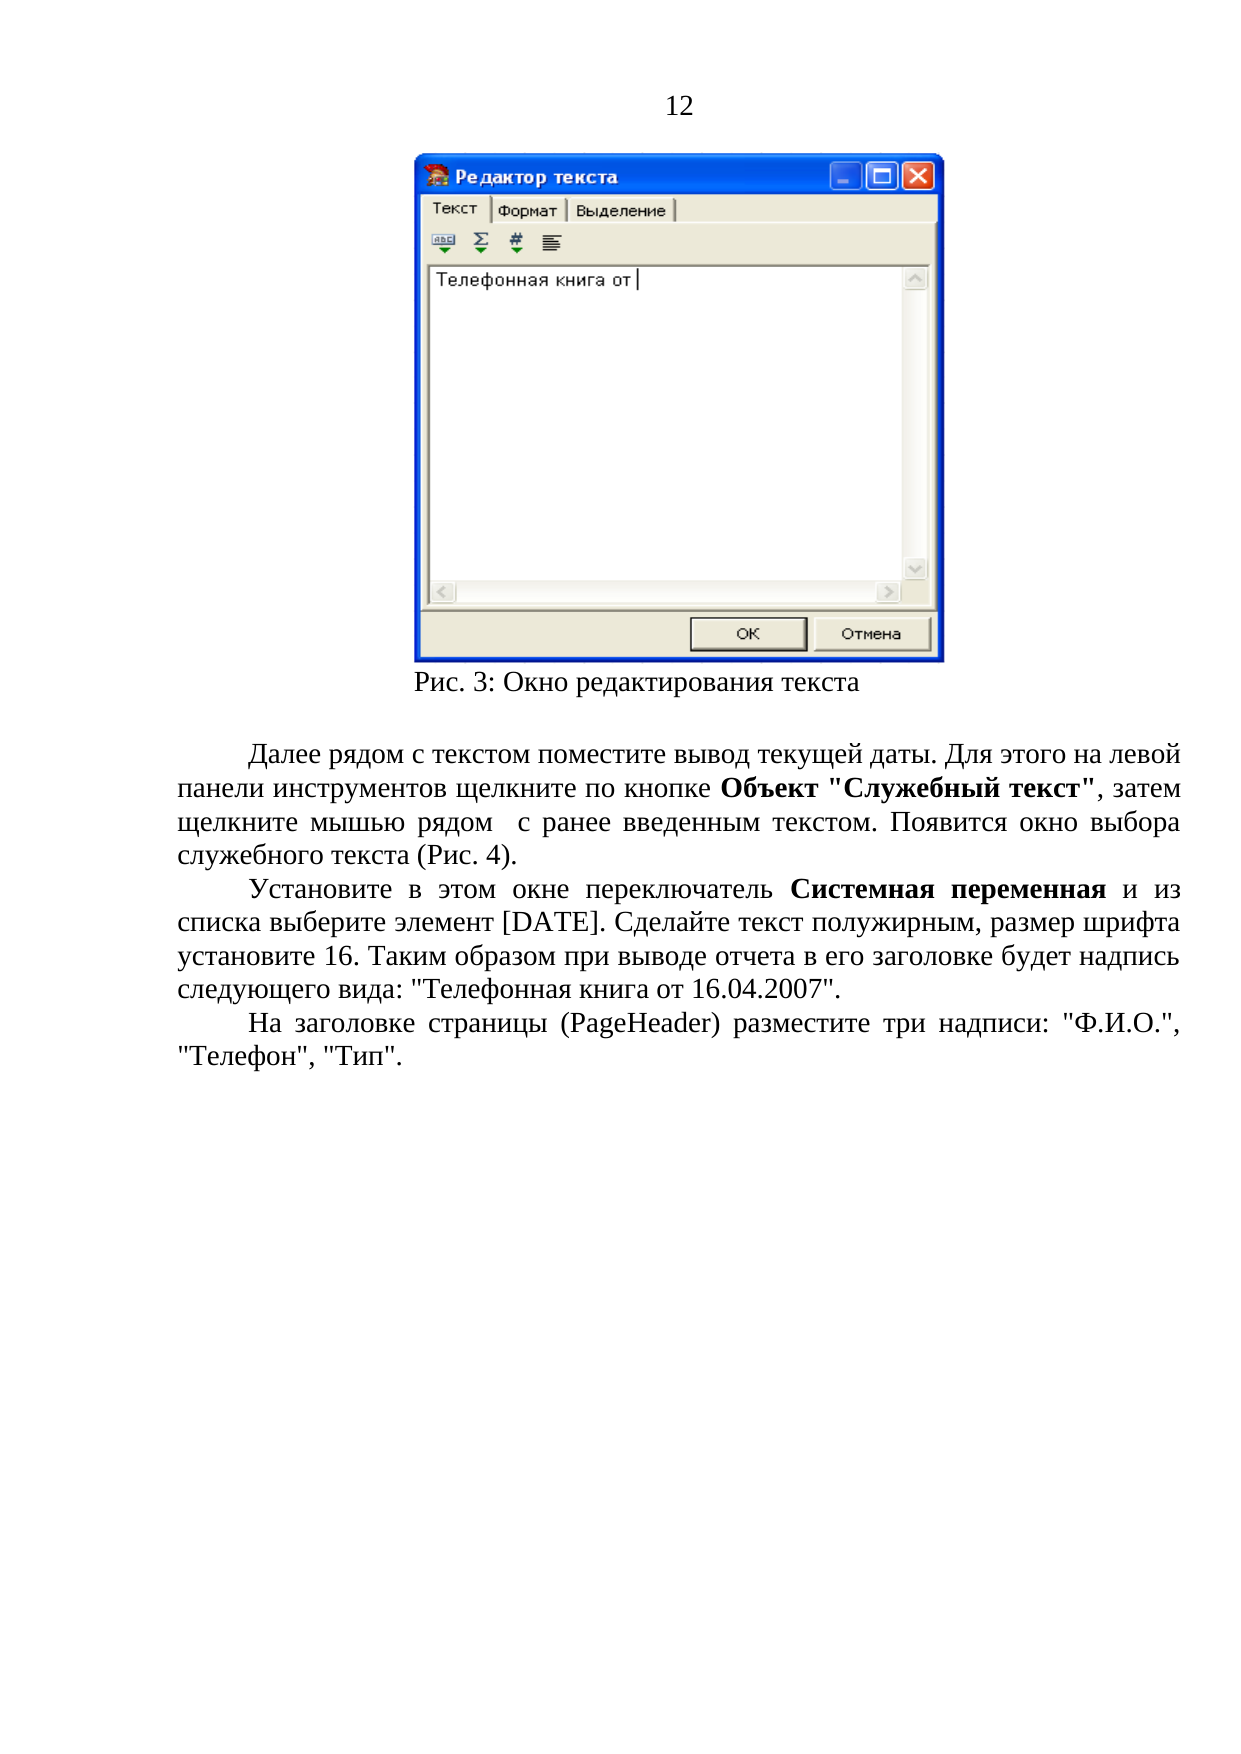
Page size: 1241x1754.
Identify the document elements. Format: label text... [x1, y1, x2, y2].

text Рис. 3: Окно редактирования текста [413, 664, 945, 697]
picture [413, 152, 945, 664]
text Далее рядом с текстом поместите вывод текущей даты. Для этого на левой панели инструментов щелкните по кнопке Объект "Служебный текст", затем щелкните мышью рядом с ранее введенным текстом. Появится окно выбора служебного текста (Рис. 4). [177, 737, 1181, 871]
text Установите в этом окне переключатель Системная переменная и из списка выберите элемент [DATE]. Сделайте текст полужирным, размер шрифта установите 16. Таким образом при выводе отчета в его заголовке будет надпись следующего вида: "Телефонная книга от 16.04.2007". [177, 871, 1181, 1005]
text На заголовке страницы (PageHeader) разместите три надписи: "Ф.И.О.", "Телефон", "Тип". [177, 1005, 1181, 1072]
